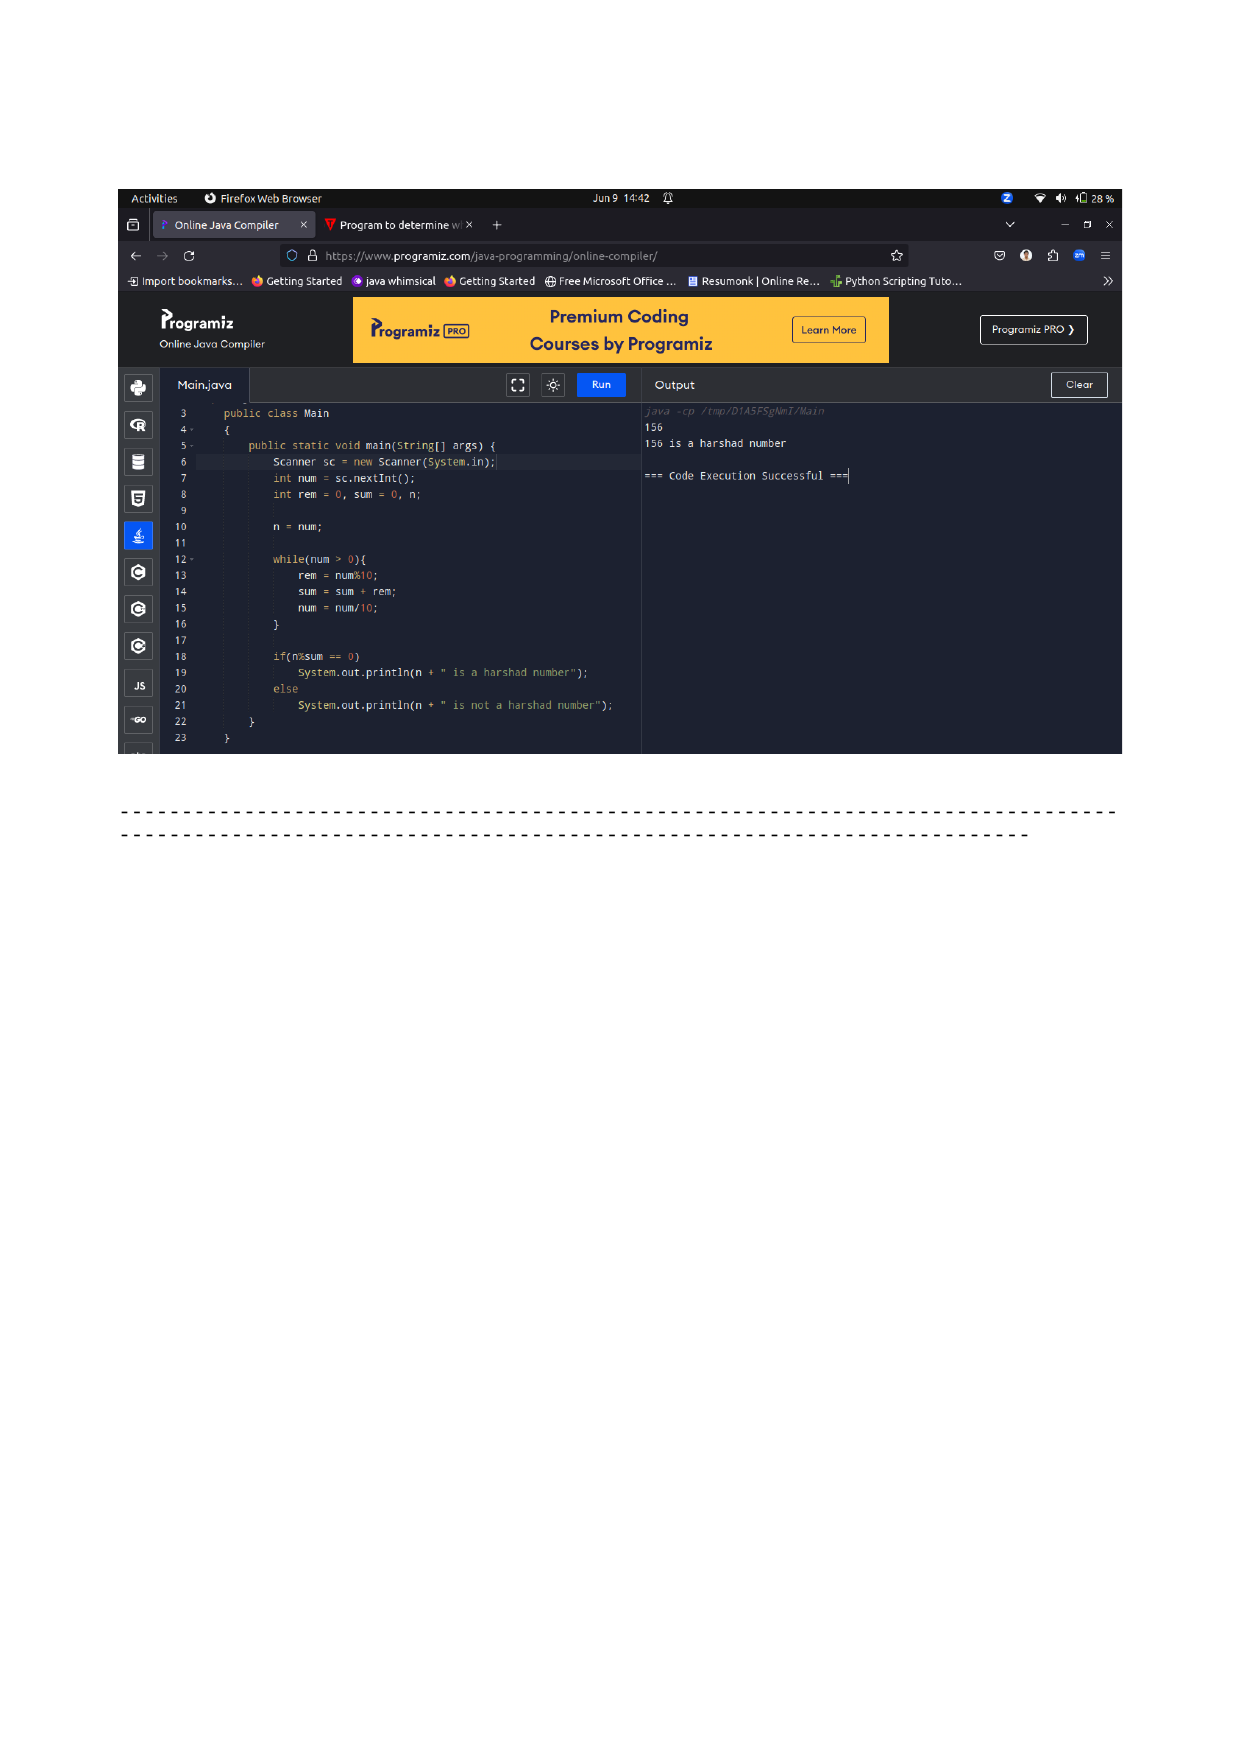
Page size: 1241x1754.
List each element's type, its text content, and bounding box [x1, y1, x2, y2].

picture [118, 189, 1123, 754]
text --------------------------------------------------------------------------------------------------------------------------------------------------------- [118, 801, 1122, 848]
